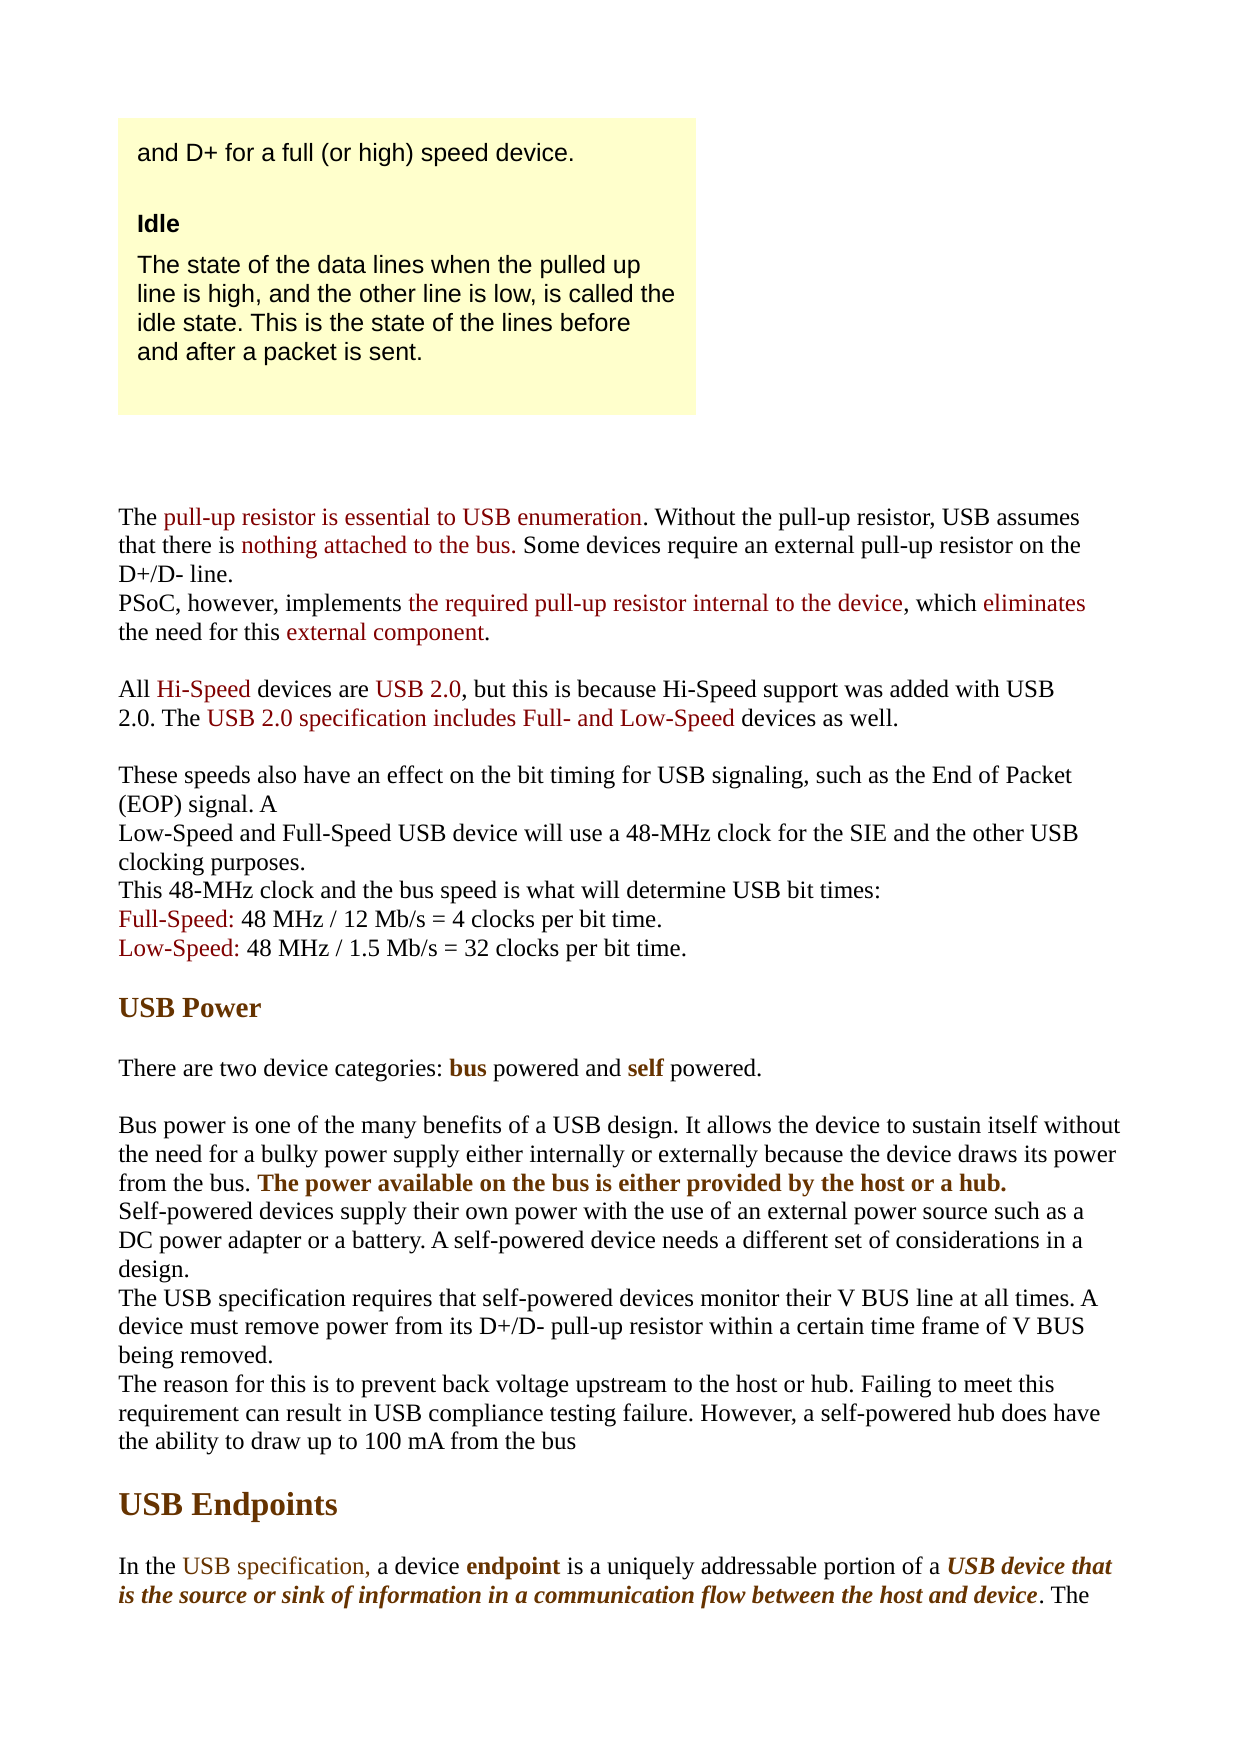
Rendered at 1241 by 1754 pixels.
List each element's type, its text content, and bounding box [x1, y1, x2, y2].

text The USB specification requires that self-powered devices monitor their V BUS line at all times. A device must remove power from its D+/D- pull-up resistor within a certain time frame of V BUS being removed. [118, 1283, 1122, 1369]
text These speeds also have an effect on the bit timing for USB signaling, such as the End of Packet (EOP) signal. A [118, 760, 1122, 818]
text Bus power is one of the many benefits of a USB design. It allows the device to sustain itself without the need for a bulky power supply either internally or externally because the device draws its power from the bus. The power available on the bus is either provided by the host or a hub. [118, 1110, 1122, 1196]
text Full-Speed: 48 MHz / 12 Mb/s = 4 clocks per bit time. [118, 904, 1122, 933]
text This 48-MHz clock and the bus speed is what will determine USB bit times: [118, 875, 1122, 904]
text PSoC, however, implements the required pull-up resistor internal to the device, which eliminates the need for this external component. [118, 588, 1122, 645]
text In the USB specification, a device endpoint is a uniquely addressable portion of a USB device that is the source or sink of information in a communication flow between the host and device. The [118, 1551, 1122, 1608]
text Self-powered devices supply their own power with the use of an external power source such as a DC power adapter or a battery. A self-powered device needs a different set of considerations in a design. [118, 1196, 1122, 1283]
text The reason for this is to prevent back voltage upstream to the host or hub. Failing to meet this requirement can result in USB compliance testing failure. However, a self-powered hub does have the ability to draw up to 100 mA from the bus [118, 1369, 1122, 1455]
table_cell [696, 118, 1123, 415]
text There are two device categories: bus powered and self powered. [118, 1053, 1122, 1081]
table_cell and D+ for a full (or high) speed device. Idle The state of the data lines when the pulled up line is high, and the other line is low, is called the idle state. This is the state of the lines before and after a packet is sent. [118, 118, 696, 415]
text All Hi-Speed devices are USB 2.0, but this is because Hi-Speed support was added with USB [118, 674, 1122, 703]
text Low-Speed and Full-Speed USB device will use a 48-MHz clock for the SIE and the other USB clocking purposes. [118, 818, 1122, 875]
text 2.0. The USB 2.0 specification includes Full- and Low-Speed devices as well. [118, 703, 1122, 732]
text The pull-up resistor is essential to USB enumeration. Without the pull-up resistor, USB assumes that there is nothing attached to the bus. Some devices require an external pull-up resistor on the D+/D- line. [118, 502, 1122, 588]
text USB Power [118, 990, 1122, 1024]
text USB Endpoints [118, 1484, 1122, 1522]
text Low-Speed: 48 MHz / 1.5 Mb/s = 32 clocks per bit time. [118, 933, 1122, 962]
